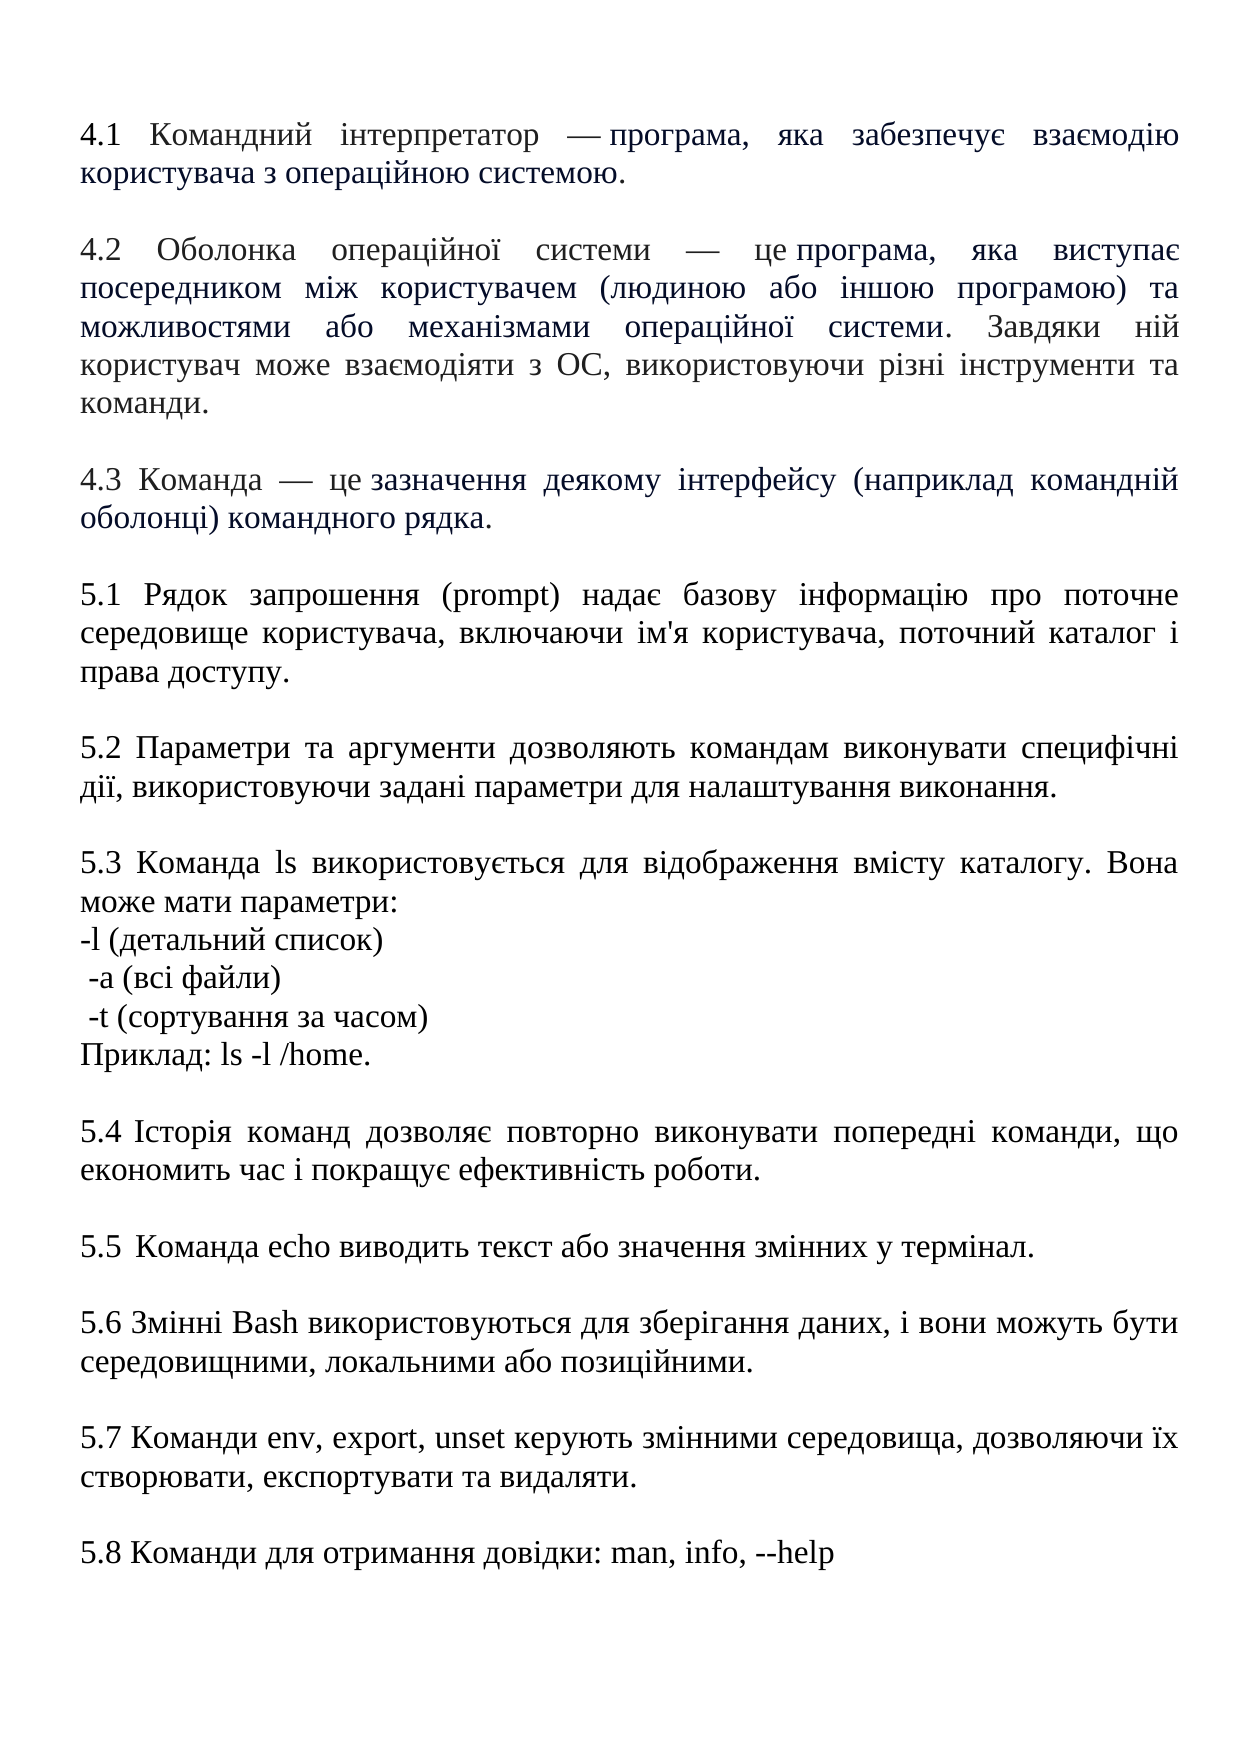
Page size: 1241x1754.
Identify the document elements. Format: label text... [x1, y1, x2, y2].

text 5.1 Рядок запрошення (prompt) надає базову інформацію про поточне середовище користувача, включаючи ім'я користувача, поточний каталог і права доступу. [80, 574, 1180, 689]
text 5.8 Команди для отримання довідки: man, info, --help [80, 1533, 1180, 1571]
text -t (сортування за часом) [80, 996, 1180, 1034]
text -a (всі файли) [80, 958, 1180, 996]
text 5.3 Команда ls використовується для відображення вмісту каталогу. Вона може мати параметри: [80, 843, 1180, 919]
text 5.2 Параметри та аргументи дозволяють командам виконувати специфічні дії, використовуючи задані параметри для налаштування виконання. [80, 728, 1180, 804]
text 4.2 Оболонка операційної системи — це програма, яка виступає посередником між користувачем (людиною або іншою програмою) та можливостями або механізмами операційної системи. Завдяки ній користувач може взаємодіяти з ОС, використовуючи різні інструменти та команди. [80, 229, 1180, 421]
text 4.1 Командний інтерпретатор — програма, яка забезпечує взаємодію користувача з операційною системою. [80, 114, 1180, 191]
text 5.6 Змінні Bash використовуються для зберігання даних, і вони можуть бути середовищними, локальними або позиційними. [80, 1303, 1180, 1379]
text -l (детальний список) [80, 919, 1180, 958]
text 5.5 Команда echo виводить текст або значення змінних у термінал. [80, 1226, 1180, 1264]
text 4.3 Команда — це зазначення деякому інтерфейсу (наприклад командній оболонці) командного рядка. [80, 459, 1180, 536]
text 5.7 Команди env, export, unset керують змінними середовища, дозволяючи їх створювати, експортувати та видаляти. [80, 1418, 1180, 1494]
text 5.4 Історія команд дозволяє повторно виконувати попередні команди, що економить час і покращує ефективність роботи. [80, 1111, 1180, 1188]
text Приклад: ls -l /home. [80, 1034, 1180, 1073]
